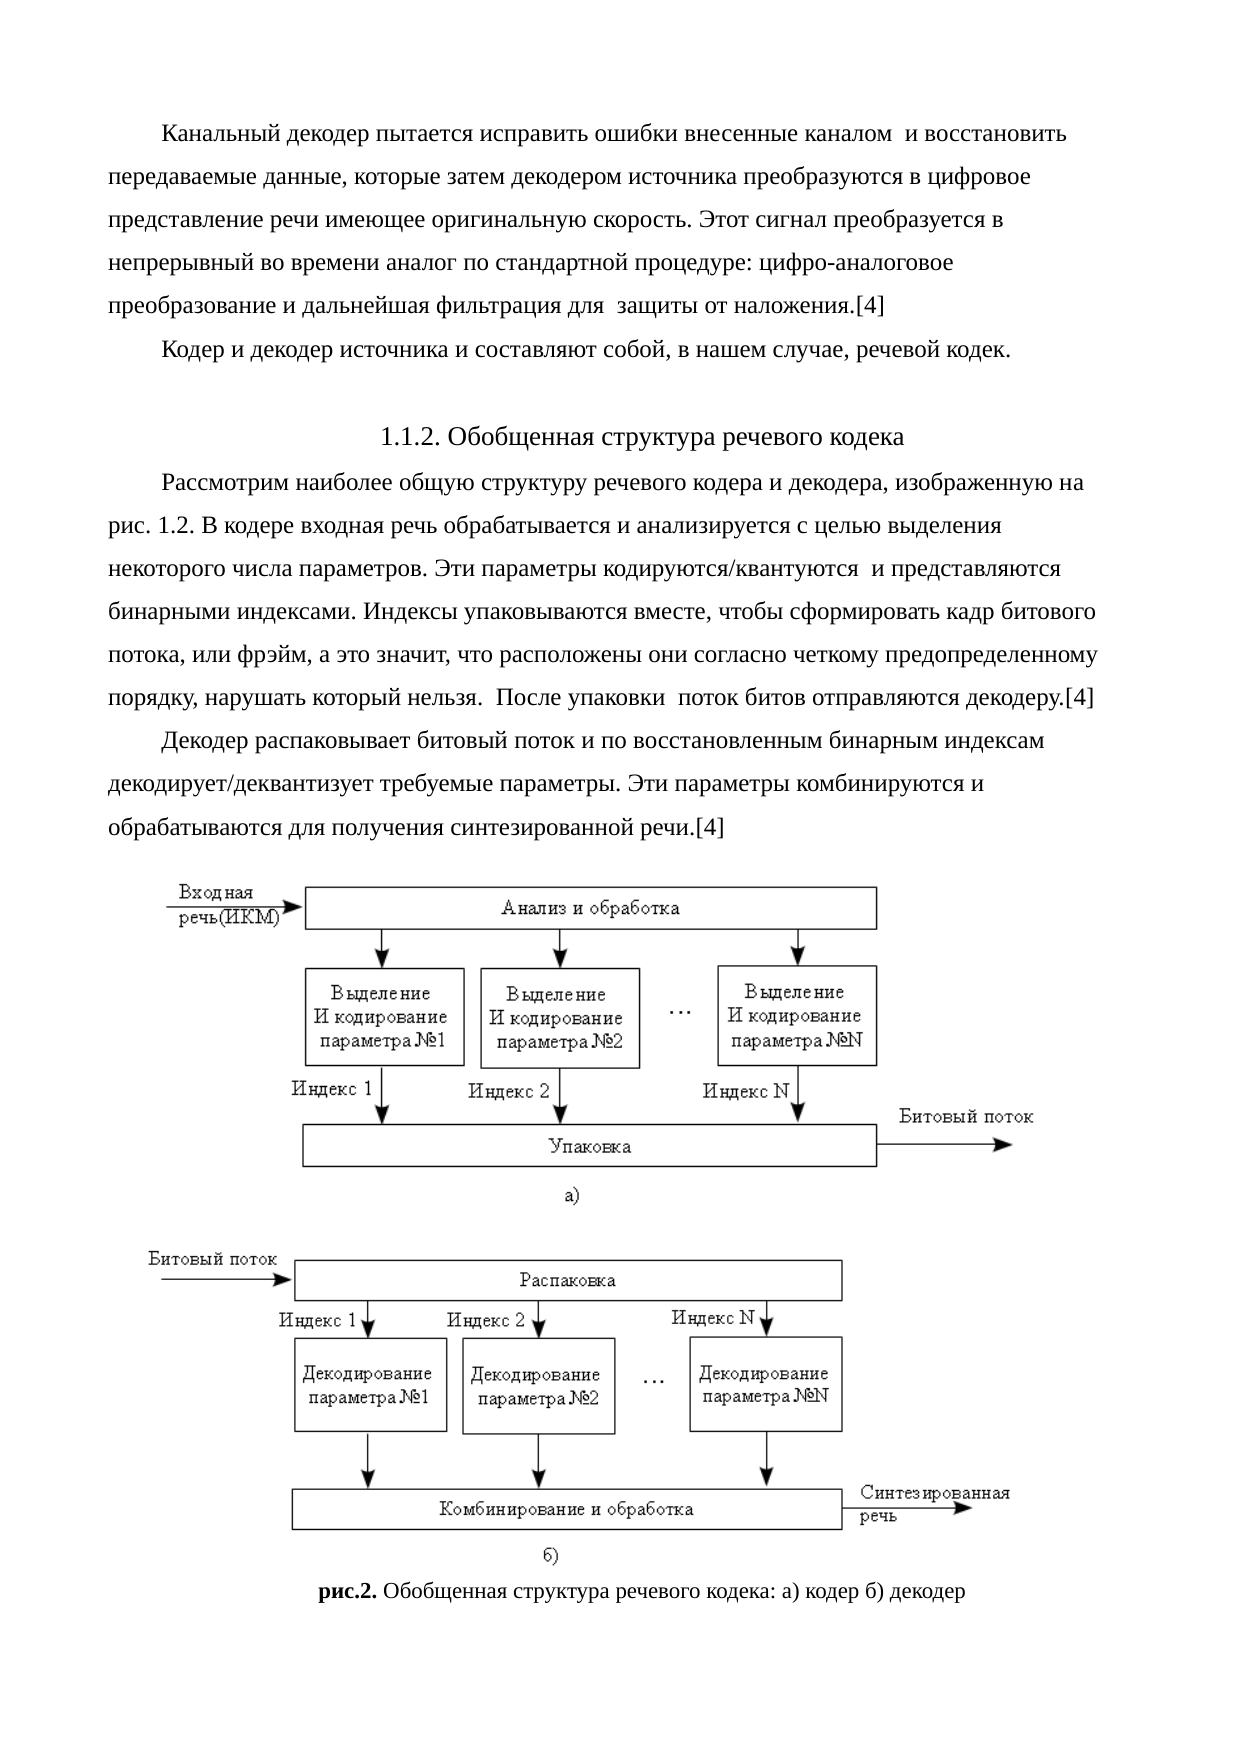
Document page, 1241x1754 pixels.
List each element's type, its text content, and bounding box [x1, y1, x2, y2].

text рис.2. Обобщенная структура речевого кодека: а) кодер б) декодер [108, 855, 1123, 1603]
picture [165, 854, 1066, 1221]
text Канальный декодер пытается исправить ошибки внесенные каналом и восстановить передаваемые данные, которые затем декодером источника преобразуются в цифровое представление речи имеющее оригинальную скорость. Этот сигнал преобразуется в непрерывный во времени аналог по стандартной процедуре: цифро-аналоговое преобразование и дальнейшая фильтрация для защиты от наложения.[4] [108, 118, 1123, 319]
text Декодер распаковывает битовый поток и по восстановленным бинарным индексам декодирует/деквантизует требуемые параметры. Эти параметры комбинируются и обрабатываются для получения синтезированной речи.[4] [108, 725, 1123, 840]
picture [136, 1236, 1036, 1578]
text Рассмотрим наиболее общую структуру речевого кодера и декодера, изображенную на рис. 1.2. В кодере входная речь обрабатывается и анализируется с целью выделения некоторого числа параметров. Эти параметры кодируются/квантуются и представляются бинарными индексами. Индексы упаковываются вместе, чтобы сформировать кадр битового потока, или фрэйм, а это значит, что расположены они согласно четкому предопределенному порядку, нарушать который нельзя. После упаковки поток битов отправляются декодеру.[4] [108, 467, 1123, 711]
text 1.1.2. Обобщенная структура речевого кодека [108, 420, 1123, 451]
text Кодер и декодер источника и составляют собой, в нашем случае, речевой кодек. [108, 334, 1123, 362]
